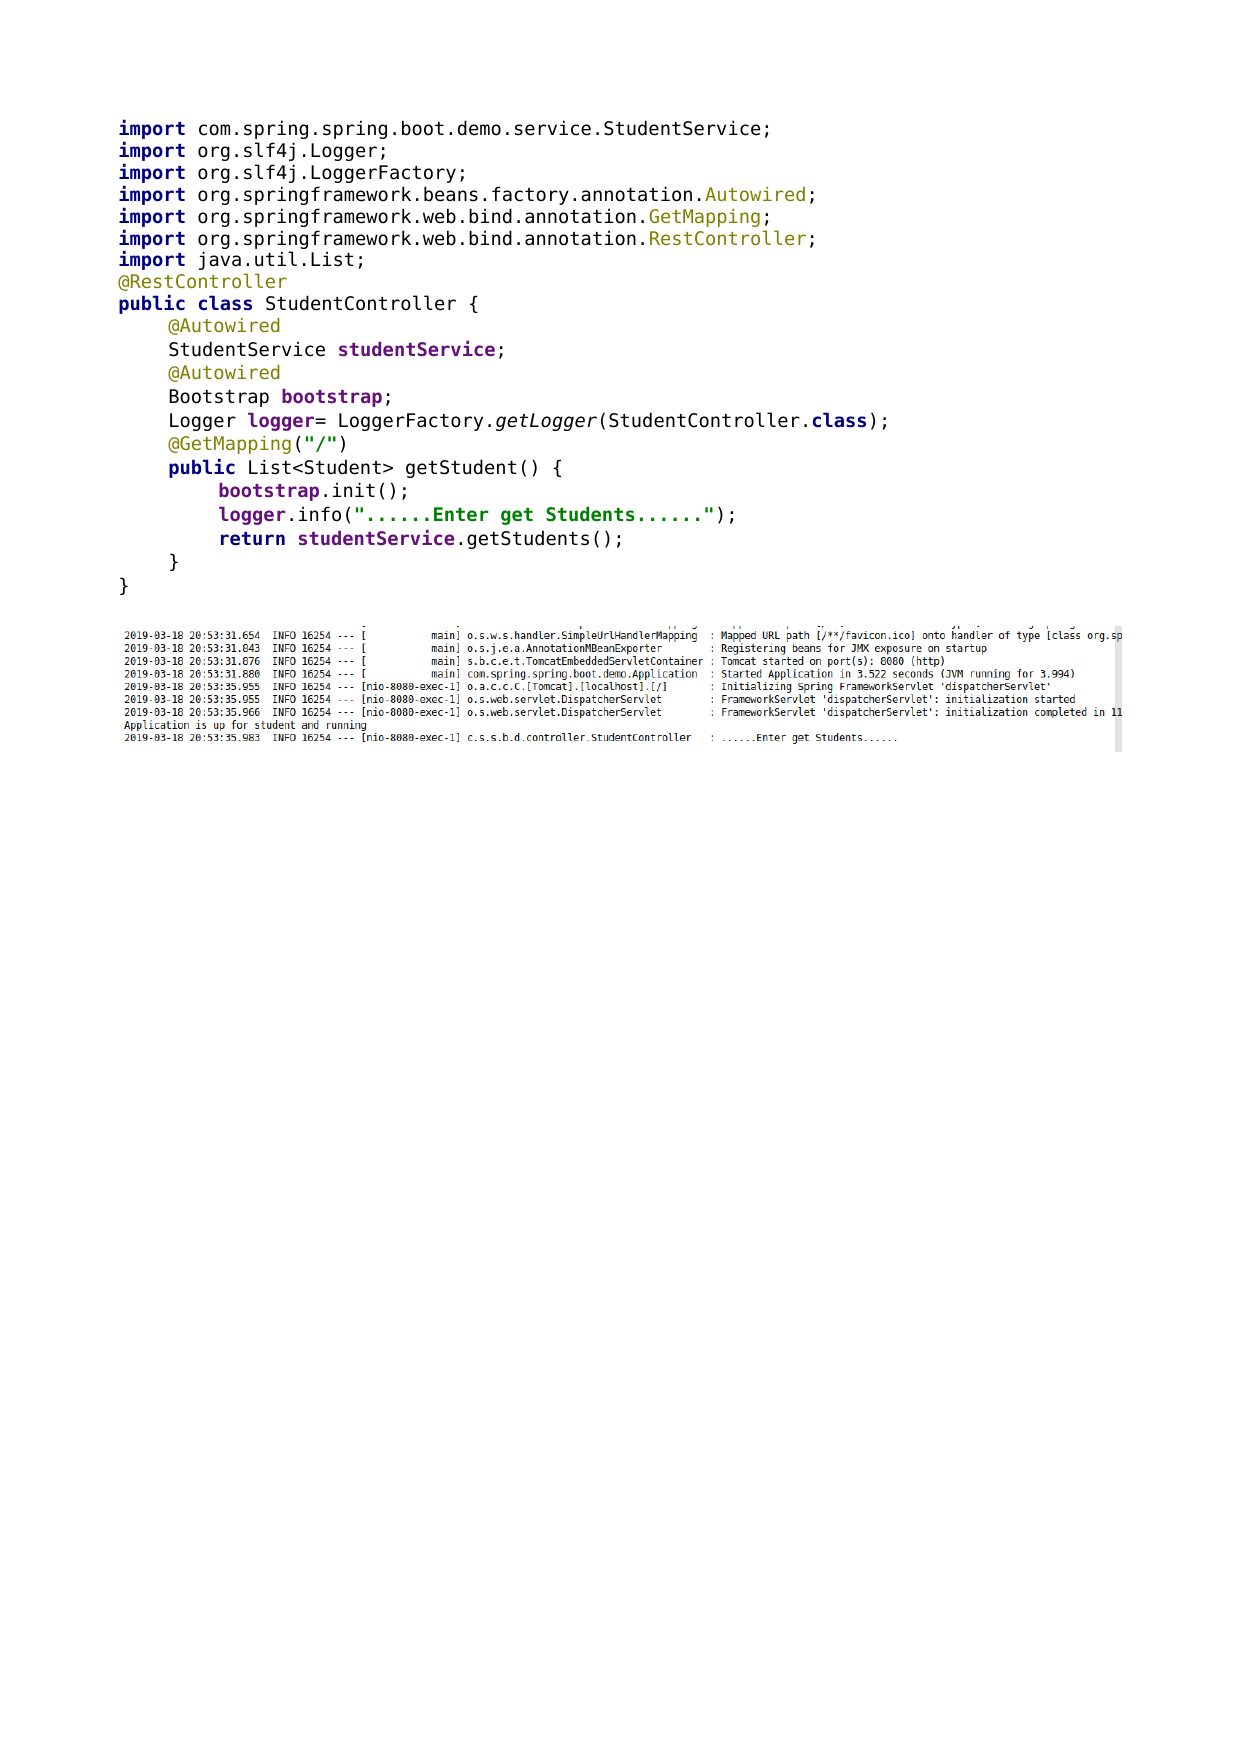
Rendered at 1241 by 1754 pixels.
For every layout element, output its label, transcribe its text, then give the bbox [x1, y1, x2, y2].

text import org.slf4j.Logger; [118, 140, 1122, 162]
text bootstrap.init(); [118, 481, 1122, 504]
text logger.info("......Enter get Students......"); [118, 504, 1122, 528]
text Bootstrap bootstrap; [118, 386, 1122, 409]
text } [118, 551, 1122, 575]
text @Autowired [118, 315, 1122, 339]
text @Autowired [118, 362, 1122, 386]
picture [118, 626, 1123, 752]
text StudentService studentService; [118, 339, 1122, 362]
text import org.slf4j.LoggerFactory; [118, 162, 1122, 184]
text import org.springframework.web.bind.annotation.RestController; [118, 227, 1122, 249]
text import org.springframework.web.bind.annotation.GetMapping; [118, 206, 1122, 227]
text import java.util.List; [118, 249, 1122, 271]
text @RestController [118, 271, 1122, 293]
text public class StudentController { [118, 293, 1122, 315]
text import org.springframework.beans.factory.annotation.Autowired; [118, 184, 1122, 206]
text return studentService.getStudents(); [118, 528, 1122, 551]
text import com.spring.spring.boot.demo.service.StudentService; [118, 118, 1122, 140]
text } [118, 575, 1122, 597]
text Logger logger= LoggerFactory.getLogger(StudentController.class); [118, 409, 1122, 433]
text @GetMapping("/") [118, 433, 1122, 457]
text public List<Student> getStudent() { [118, 457, 1122, 481]
